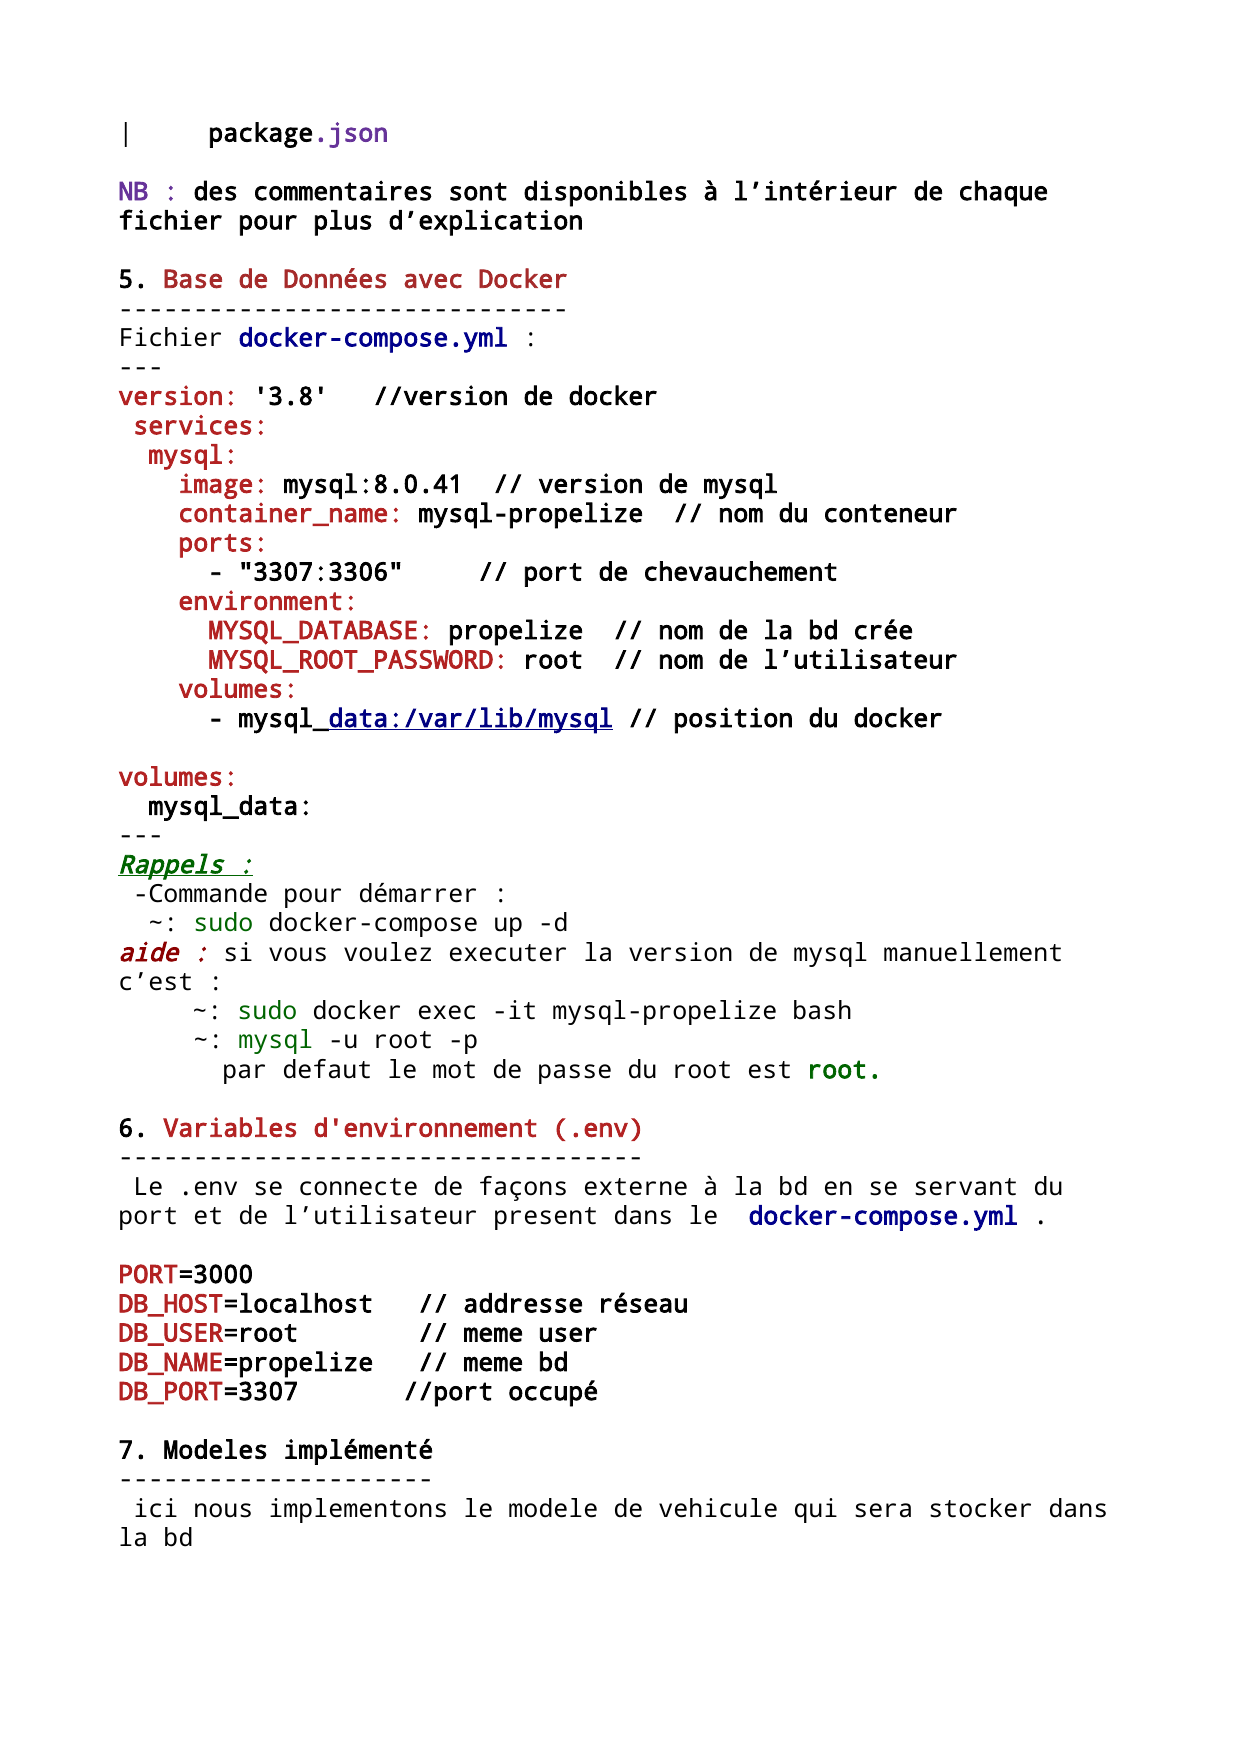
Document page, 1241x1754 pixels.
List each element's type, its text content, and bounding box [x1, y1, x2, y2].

text MYSQL_ROOT_PASSWORD: root // nom de l’utilisateur [118, 645, 1122, 674]
text MYSQL_DATABASE: propelize // nom de la bd crée [118, 616, 1122, 645]
text --------------------- [118, 1464, 1122, 1494]
text ------------------------------ [118, 294, 1122, 323]
text aide : si vous voulez executer la version de mysql manuellement c’est : [118, 938, 1122, 996]
text image: mysql:8.0.41 // version de mysql [118, 469, 1122, 499]
text DB_HOST=localhost // addresse réseau [118, 1289, 1122, 1318]
text services: [118, 411, 1122, 440]
text volumes: [118, 762, 1122, 791]
text version: '3.8' //version de docker [118, 382, 1122, 411]
text DB_PORT=3307 //port occupé [118, 1377, 1122, 1406]
text Rappels : [118, 850, 1122, 879]
text 5. Base de Données avec Docker [118, 264, 1122, 294]
text Le .env se connecte de façons externe à la bd en se servant du port et de l’utilisateur present dans le docker-compose.yml . [118, 1172, 1122, 1230]
text 6. Variables d'environnement (.env) [118, 1113, 1122, 1143]
text ports: [118, 528, 1122, 557]
text NB : des commentaires sont disponibles à l’intérieur de chaque fichier pour plus d’explication [118, 177, 1122, 235]
text par defaut le mot de passe du root est root. [118, 1055, 1122, 1084]
text -Commande pour démarrer : [118, 879, 1122, 908]
text | package.json [118, 118, 1122, 147]
text mysql_data: [118, 791, 1122, 821]
text environment: [118, 586, 1122, 616]
text - mysql_data:/var/lib/mysql // position du docker [118, 703, 1122, 733]
text ~: mysql -u root -p [118, 1026, 1122, 1055]
text ----------------------------------- [118, 1143, 1122, 1172]
text ~: sudo docker exec -it mysql-propelize bash [118, 996, 1122, 1026]
text - "3307:3306" // port de chevauchement [118, 557, 1122, 586]
text --- [118, 352, 1122, 382]
text container_name: mysql-propelize // nom du conteneur [118, 499, 1122, 528]
text mysql: [118, 440, 1122, 469]
text --- [118, 821, 1122, 850]
text ~: sudo docker-compose up -d [118, 908, 1122, 938]
text DB_NAME=propelize // meme bd [118, 1347, 1122, 1377]
text PORT=3000 [118, 1260, 1122, 1289]
text DB_USER=root // meme user [118, 1318, 1122, 1347]
text ici nous implementons le modele de vehicule qui sera stocker dans la bd [118, 1494, 1122, 1552]
text 7. Modeles implémenté [118, 1435, 1122, 1464]
text volumes: [118, 674, 1122, 703]
text Fichier docker-compose.yml : [118, 323, 1122, 352]
